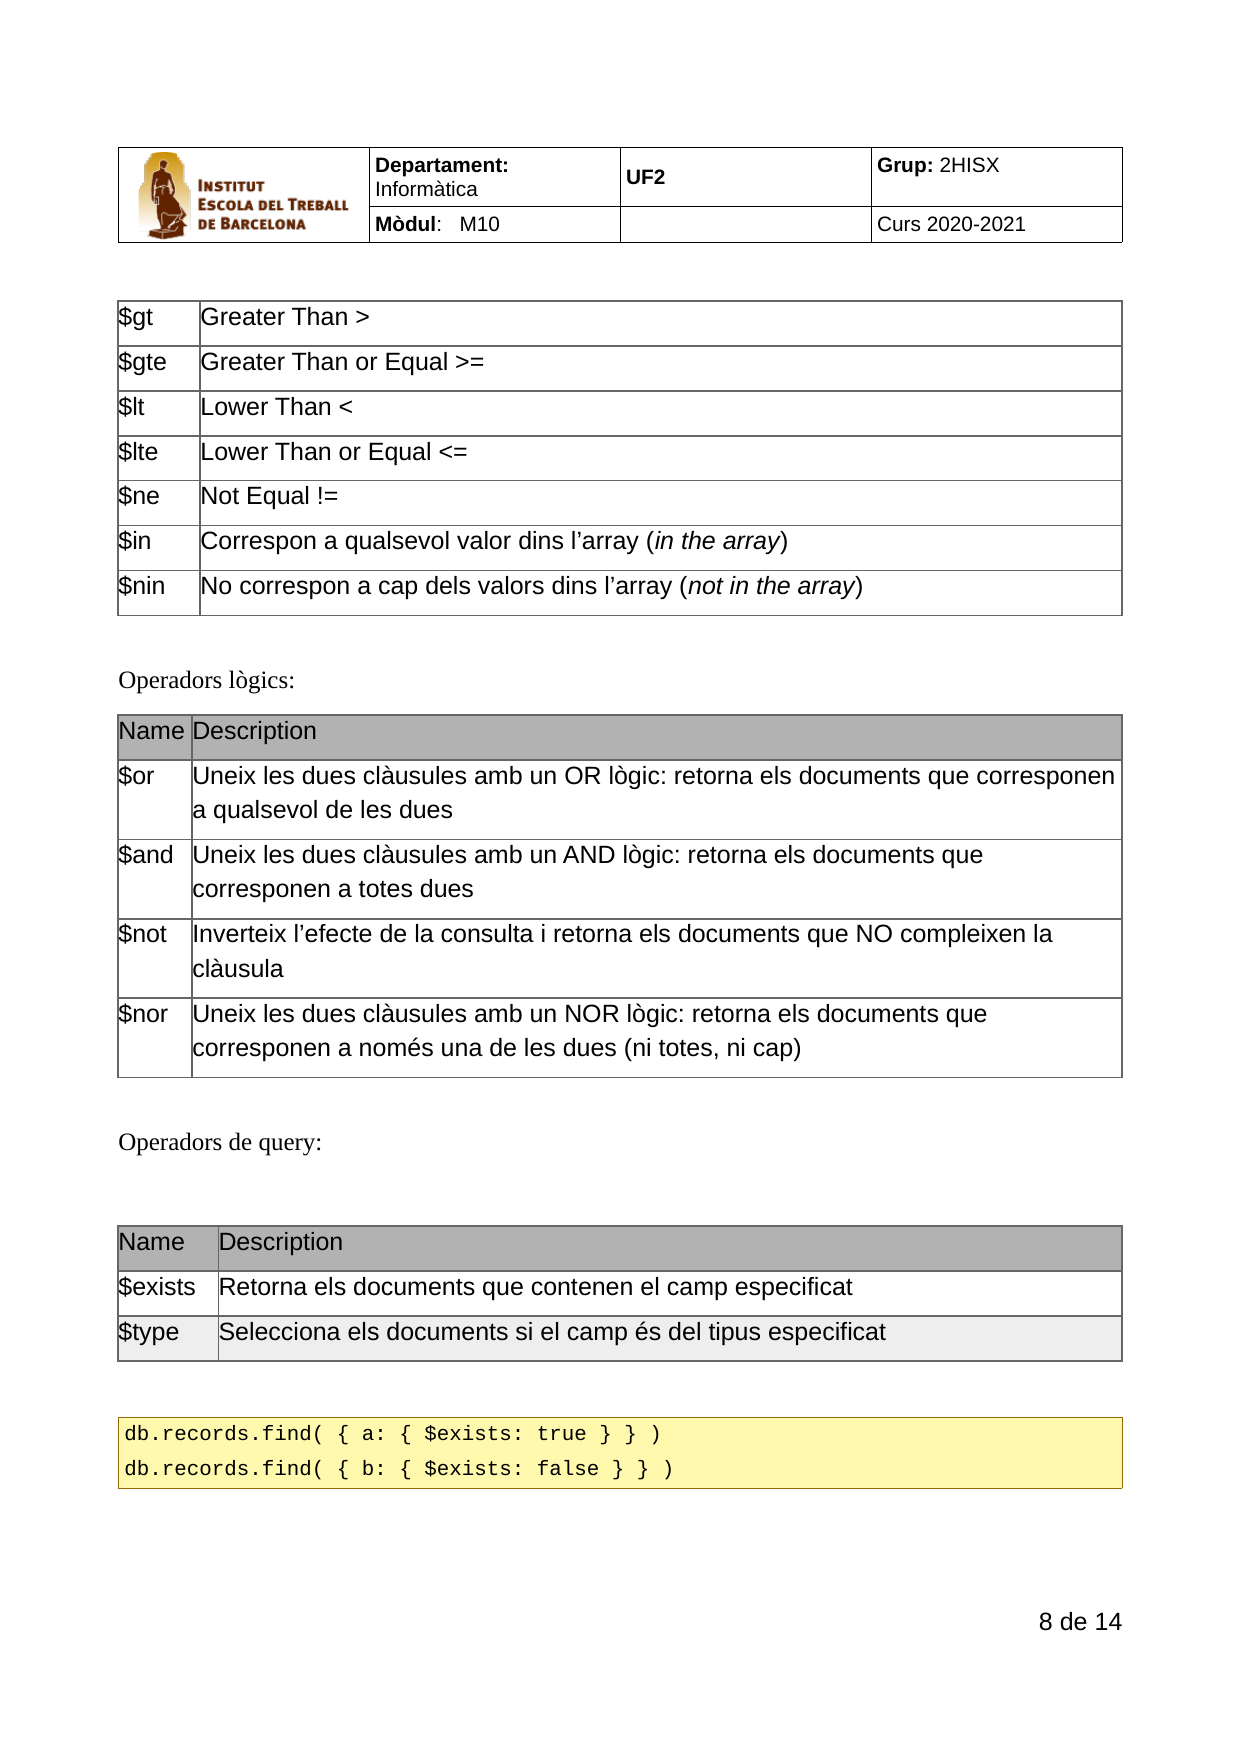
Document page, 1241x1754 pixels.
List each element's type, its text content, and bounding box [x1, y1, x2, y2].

table_cell $gte [119, 347, 199, 390]
table_cell $nor [119, 999, 191, 1077]
table_cell Inverteix l’efecte de la consulta i retorna els documents que NO compleixen la clàusula [193, 920, 1121, 997]
table_cell No correspon a cap dels valors dins l’array (not in the array) [201, 571, 1121, 614]
table_header Description [219, 1227, 1121, 1270]
table_cell Greater Than or Equal >= [201, 347, 1121, 390]
text Operadors lògics: [118, 665, 1122, 694]
table_cell $lte [119, 437, 199, 480]
table_cell Not Equal != [201, 481, 1121, 525]
table_cell Selecciona els documents si el camp és del tipus especificat [219, 1317, 1121, 1360]
picture [138, 152, 349, 240]
table_cell $not [119, 920, 191, 997]
table_cell $and [119, 840, 191, 918]
table_cell Lower Than < [201, 392, 1121, 435]
table_cell Uneix les dues clàusules amb un AND lògic: retorna els documents que corresponen a totes dues [193, 840, 1121, 918]
table_cell $exists [119, 1272, 218, 1315]
table_cell Lower Than or Equal <= [201, 437, 1121, 480]
text db.records.find( { b: { $exists: false } } ) [119, 1452, 1122, 1488]
table_cell Uneix les dues clàusules amb un NOR lògic: retorna els documents que corresponen a només una de les dues (ni totes, ni cap) [193, 999, 1121, 1077]
table_cell $ne [119, 481, 199, 525]
text Operadors de query: [118, 1127, 1122, 1156]
table_cell $in [119, 526, 199, 569]
table_header Name [119, 1227, 218, 1270]
table_cell Greater Than > [201, 302, 1121, 345]
table_cell $nin [119, 571, 199, 614]
table_cell $or [119, 761, 191, 838]
table_cell $gt [119, 302, 199, 345]
table_header Description [193, 716, 1121, 759]
table_cell Correspon a qualsevol valor dins l’array (in the array) [201, 526, 1121, 569]
table_cell $lt [119, 392, 199, 435]
table_cell Uneix les dues clàusules amb un OR lògic: retorna els documents que corresponen a qualsevol de les dues [193, 761, 1121, 838]
table_cell Retorna els documents que contenen el camp especificat [219, 1272, 1121, 1315]
table_header Name [119, 716, 191, 759]
text db.records.find( { a: { $exists: true } } ) [119, 1418, 1122, 1446]
table_cell $type [119, 1317, 218, 1360]
